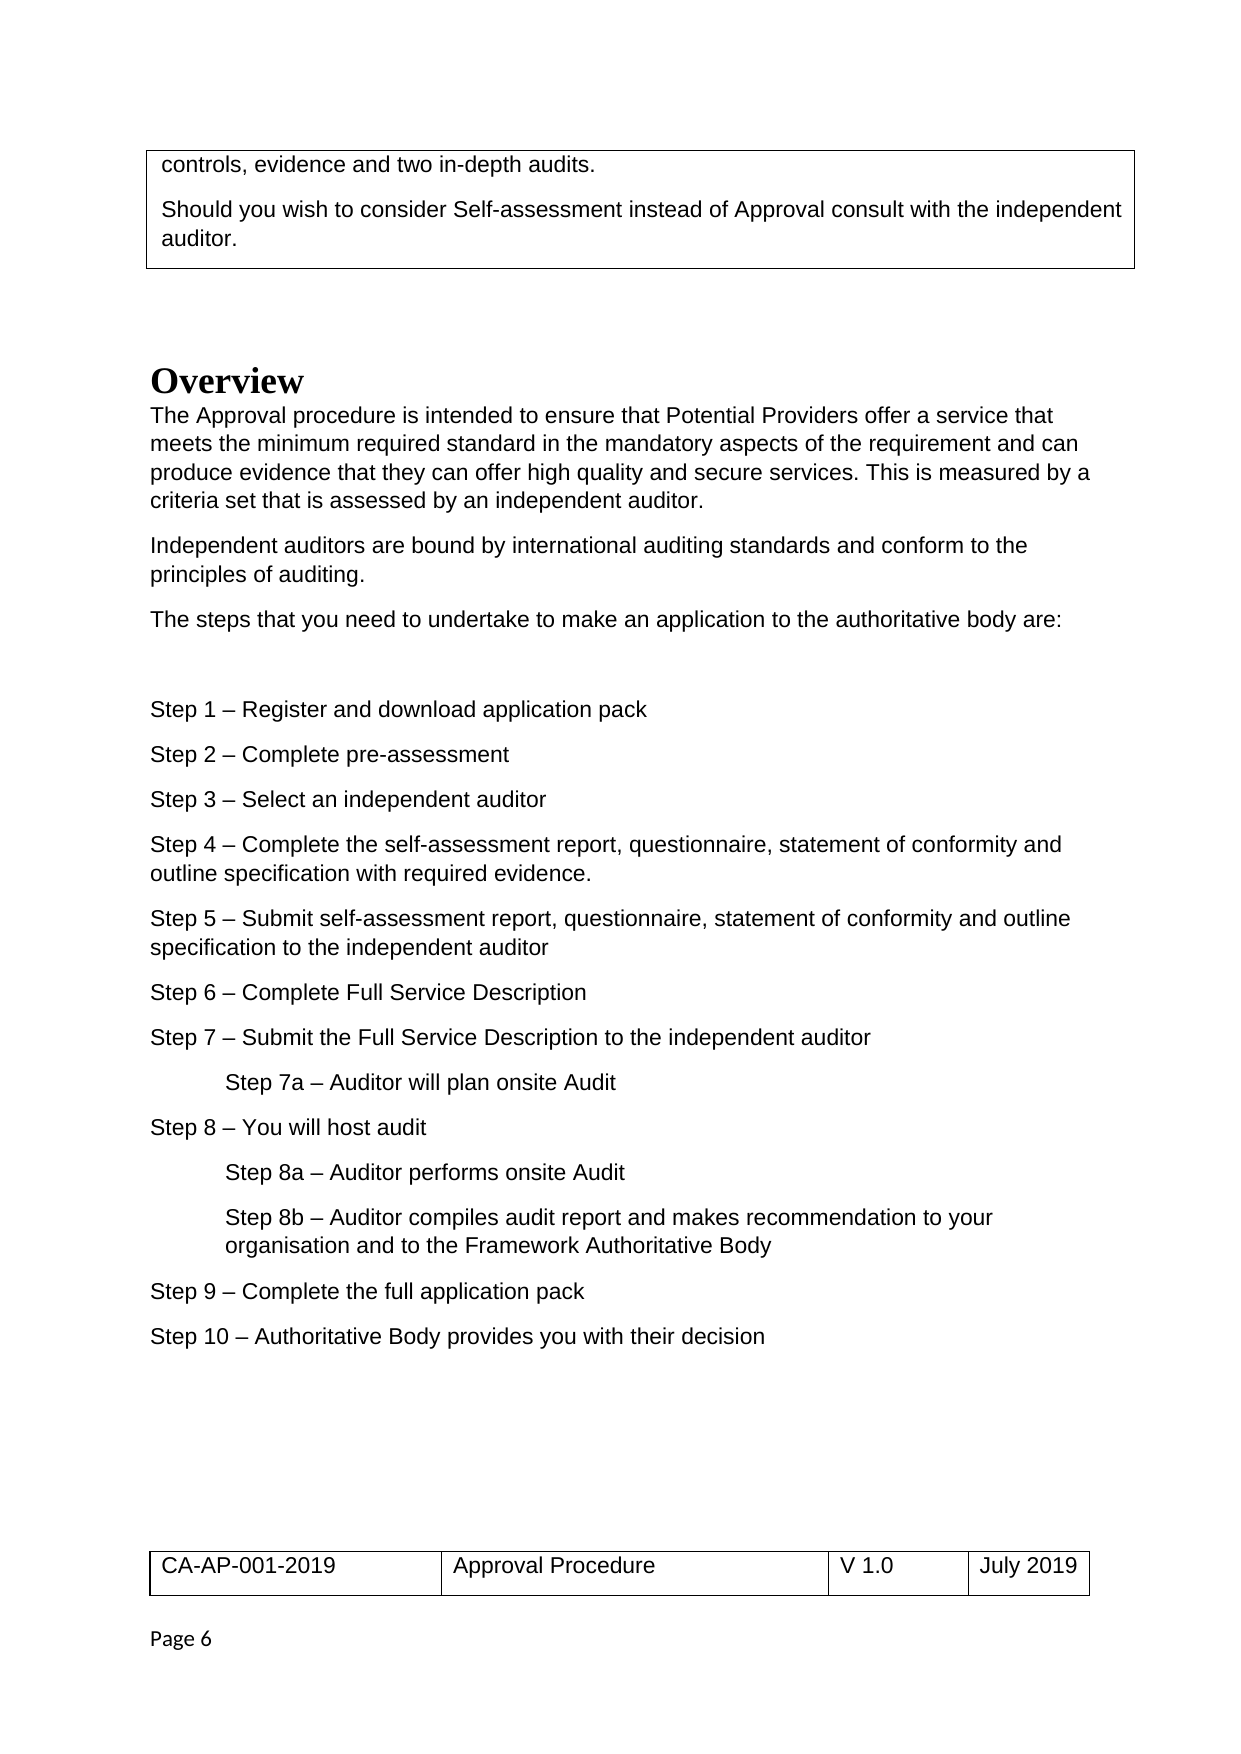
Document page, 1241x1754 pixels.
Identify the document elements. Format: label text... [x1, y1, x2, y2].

text Step 8b – Auditor compiles audit report and makes recommendation to your organisation and to the Framework Authoritative Body [225, 1204, 1090, 1259]
text Step 6 – Complete Full Service Description [150, 978, 1090, 1005]
text Step 10 – Authoritative Body provides you with their decision [150, 1323, 1090, 1349]
text Independent auditors are bound by international auditing standards and conform to the principles of auditing. [150, 532, 1090, 587]
text The Approval procedure is intended to ensure that Potential Providers offer a service that meets the minimum required standard in the mandatory aspects of the requirement and can produce evidence that they can offer high quality and secure services. This is measured by a criteria set that is assessed by an independent auditor. [150, 402, 1090, 514]
text Step 8 – You will host audit [150, 1114, 1090, 1140]
text Step 1 – Register and download application pack [150, 696, 1090, 722]
text Step 9 – Complete the full application pack [150, 1278, 1090, 1304]
text Step 2 – Complete pre-assessment [150, 741, 1090, 768]
text Step 8a – Auditor performs onsite Audit [150, 1159, 1090, 1185]
text The steps that you need to undertake to make an application to the authoritative body are: [150, 606, 1090, 632]
text Step 3 – Select an independent auditor [150, 786, 1090, 813]
text Step 7a – Auditor will plan onsite Audit [150, 1069, 1090, 1095]
text Step 7 – Submit the Full Service Description to the independent auditor [150, 1024, 1090, 1050]
text Step 5 – Submit self-assessment report, questionnaire, statement of conformity and outline specification to the independent auditor [150, 905, 1090, 960]
table_header controls, evidence and two in-depth audits. Should you wish to consider Self-assessment instead of Approval consult with the independent auditor. [147, 151, 1134, 268]
subtitle Overview [150, 359, 1090, 402]
text Step 4 – Complete the self-assessment report, questionnaire, statement of conformity and outline specification with required evidence. [150, 831, 1090, 886]
